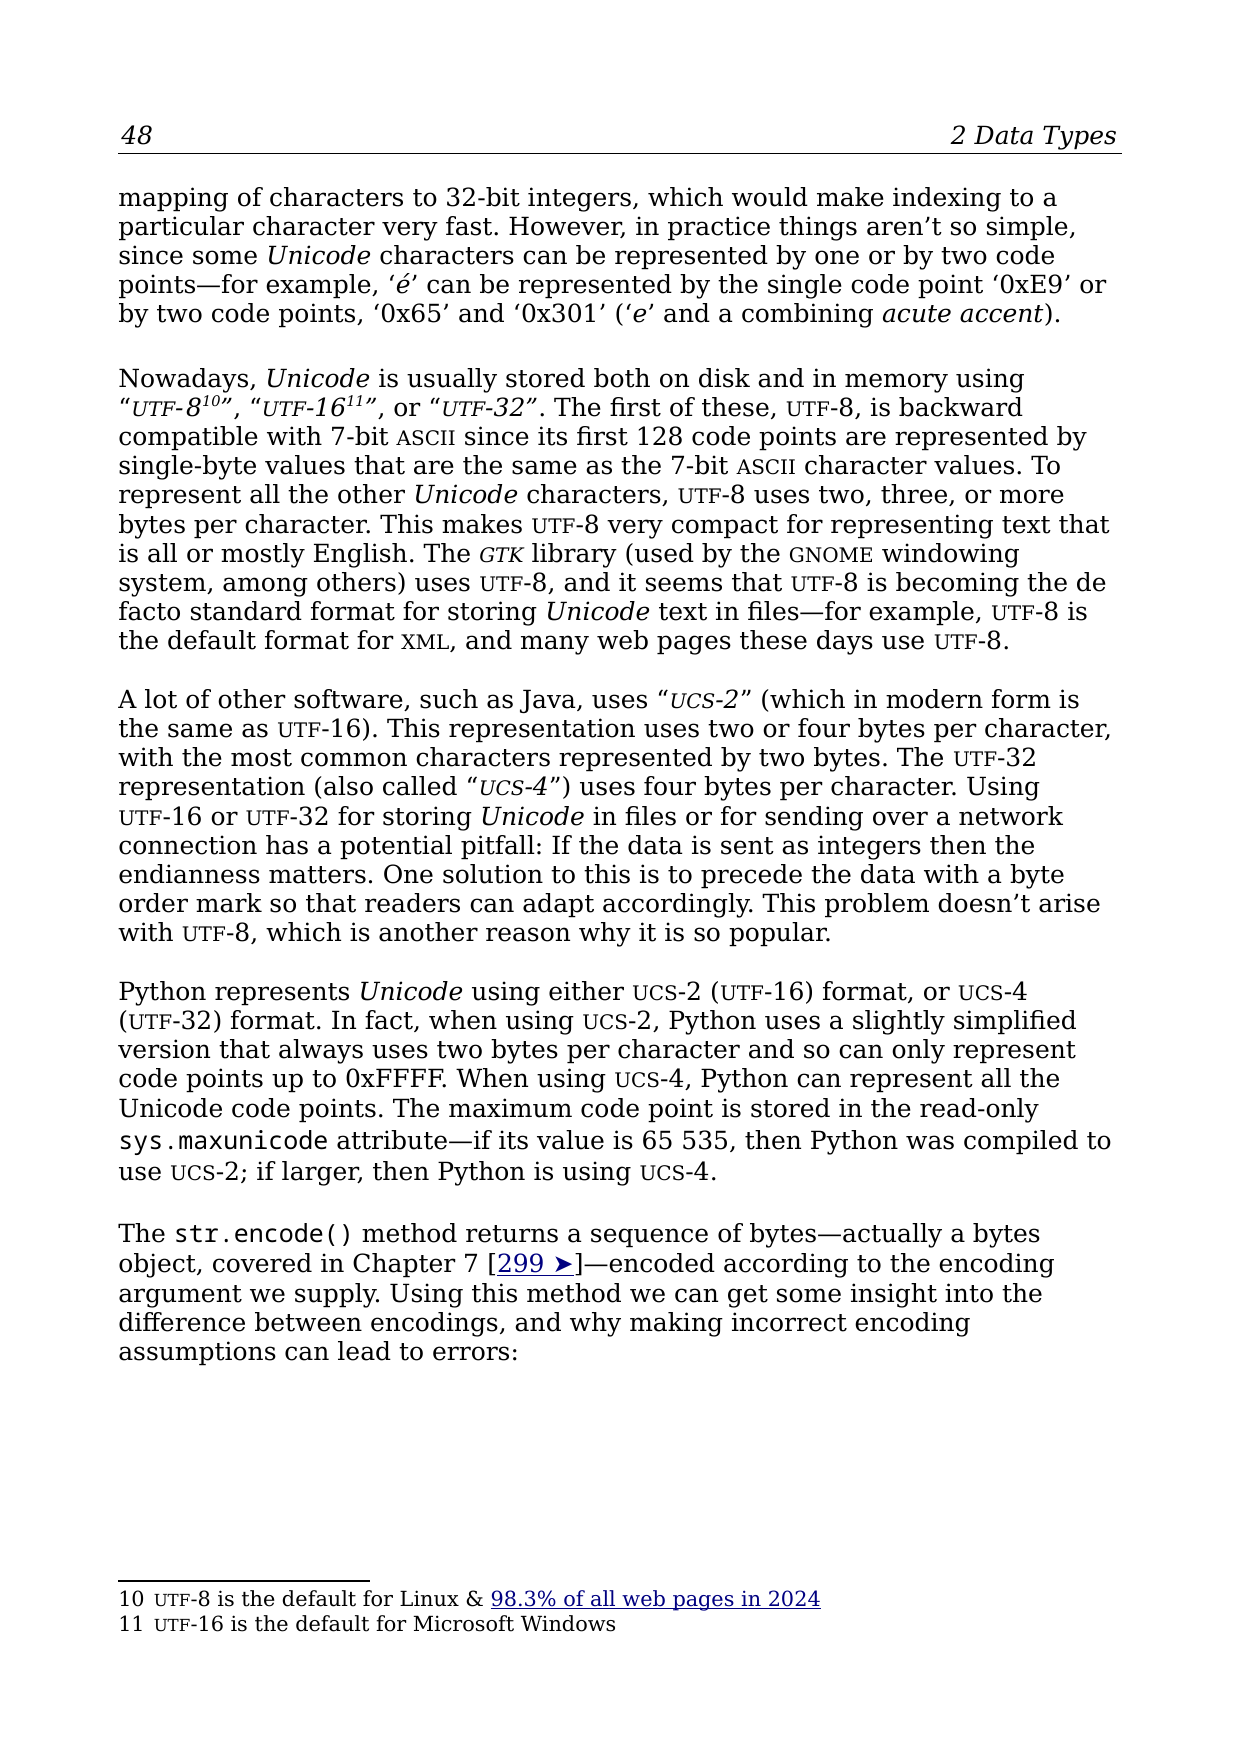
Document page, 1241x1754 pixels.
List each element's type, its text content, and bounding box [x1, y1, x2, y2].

text mapping of characters to 32-bit integers, which would make indexing to a particular character very fast. However, in practice things aren’t so simple, since some Unicode characters can be represented by one or by two code points—for example, ‘é’ can be represented by the single code point ‘0xE9’ or by two code points, ‘0x65’ and ‘0x301’ (‘e’ and a combining acute accent). [118, 183, 1122, 328]
text The str.encode() method returns a sequence of bytes—actually a bytes object, covered in Chapter 7 [299 ➤]—encoded according to the encoding argument we supply. Using this method we can get some insight into the difference between encodings, and why making incorrect encoding assumptions can lead to errors: [118, 1216, 1122, 1366]
text utf-16 is the default for Microsoft Windows [118, 1612, 1122, 1636]
text A lot of other software, such as Java, uses “ucs-2” (which in modern form is the same as utf-16). This representation uses two or four bytes per character, with the most common characters represented by two bytes. The utf-32 representation (also called “ucs-4”) uses four bytes per character. Using utf‑16 or utf-32 for storing Unicode in files or for sending over a network connection has a potential pitfall: If the data is sent as integers then the endianness matters. One solution to this is to precede the data with a byte order mark so that readers can adapt accordingly. This problem doesn’t arise with utf-8, which is another reason why it is so popular. [118, 685, 1122, 948]
text Nowadays, Unicode is usually stored both on disk and in memory using “utf‑8”, “utf-16”, or “utf-32”. The first of these, utf-8, is backward compatible with 7‑bit ascii since its first 128 code points are represented by single-byte values that are the same as the 7-bit ascii character values. To represent all the other Unicode characters, utf-8 uses two, three, or more bytes per character. This makes utf-8 very compact for representing text that is all or mostly English. The gtk library (used by the gnome windowing system, among others) uses utf-8, and it seems that utf-8 is becoming the de facto standard format for storing Unicode text in files—for example, utf-8 is the default format for xml, and many web pages these days use utf-8. [118, 364, 1122, 656]
text Python represents Unicode using either ucs-2 (utf-16) format, or ucs-4 (utf‑32) format. In fact, when using ucs-2, Python uses a slightly simplified version that always uses two bytes per character and so can only represent code points up to 0xFFFF. When using ucs-4, Python can represent all the Unicode code points. The maximum code point is stored in the read-only sys.maxunicode attribute—if its value is 65 535, then Python was compiled to use ucs-2; if larger, then Python is using ucs-4. [118, 977, 1122, 1186]
text utf-8 is the default for Linux & 98.3% of all web pages in 2024 [118, 1587, 1122, 1612]
